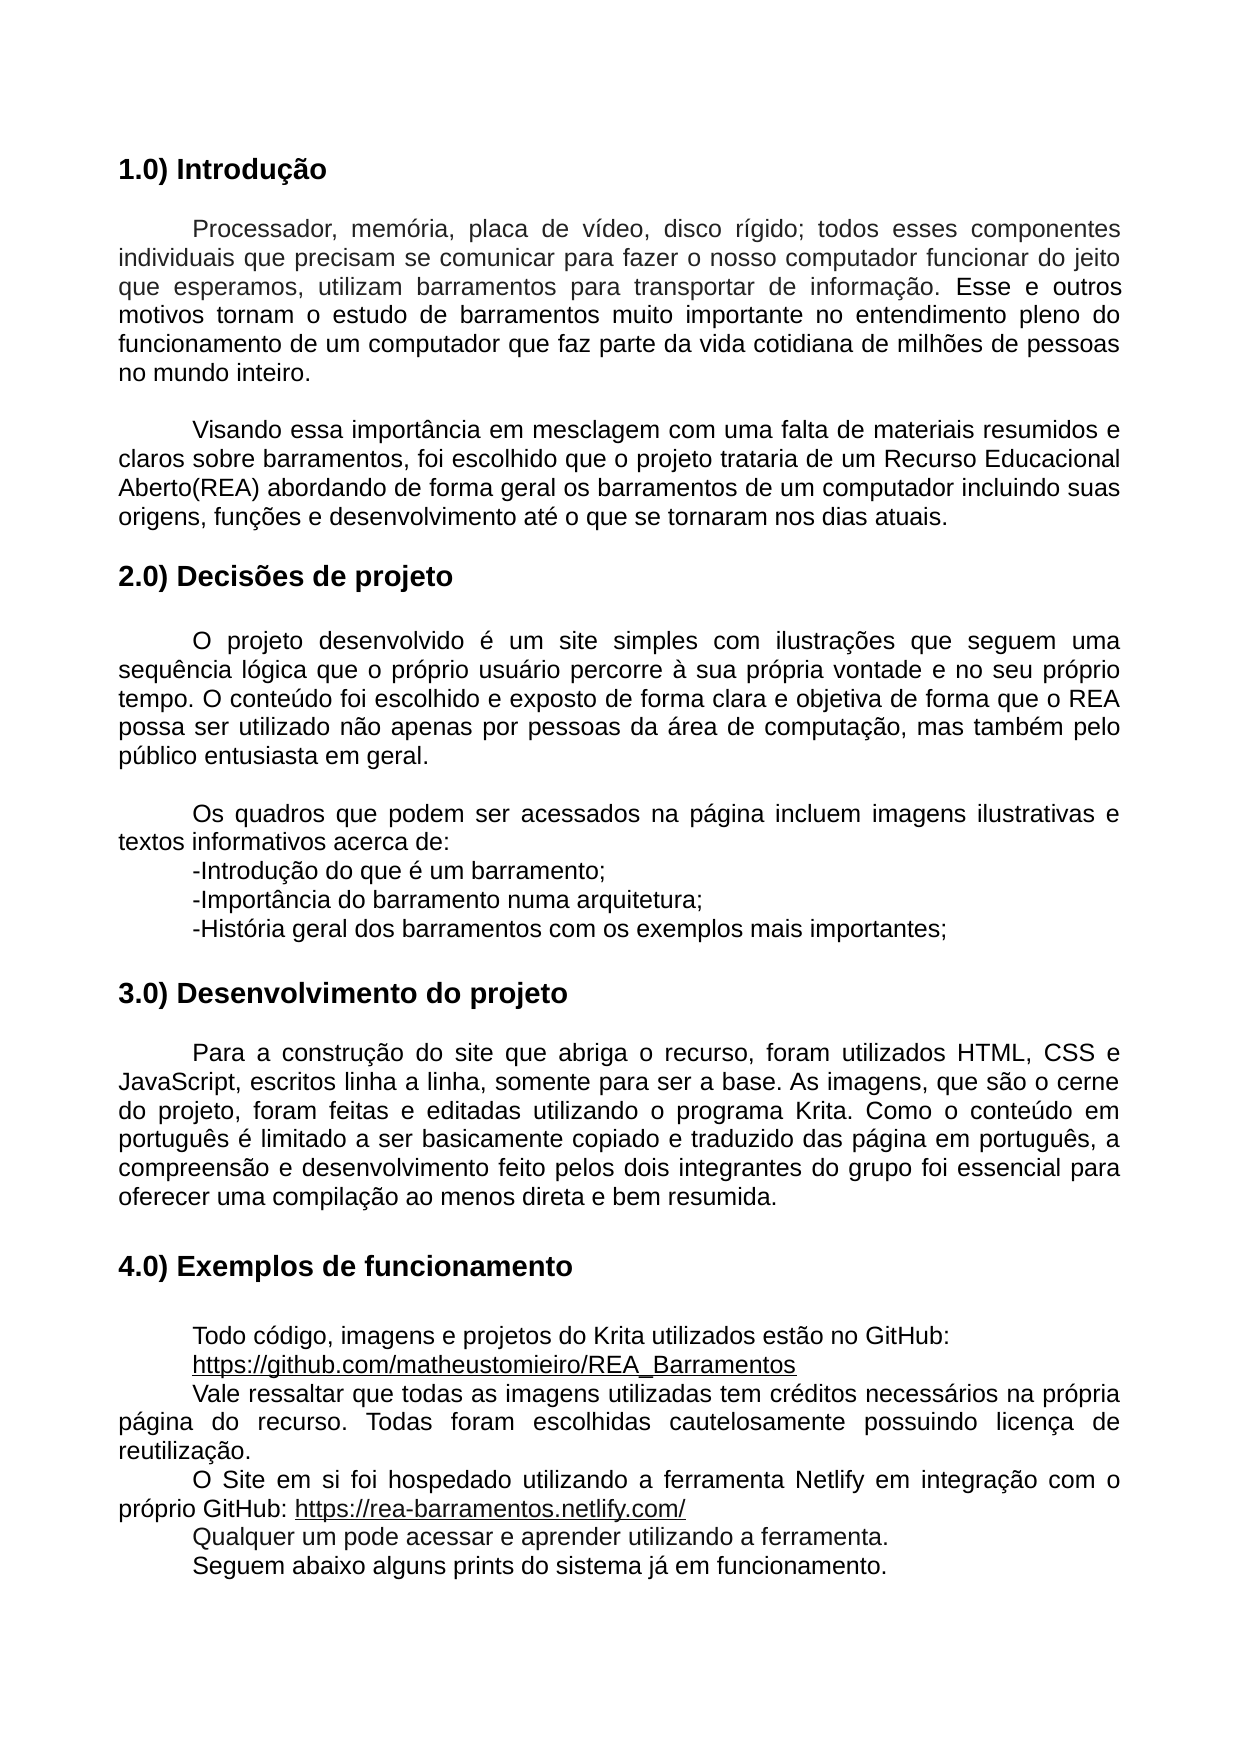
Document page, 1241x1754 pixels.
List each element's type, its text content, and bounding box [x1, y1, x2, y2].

text 4.0) Exemplos de funcionamento [118, 1249, 1122, 1283]
text Processador, memória, placa de vídeo, disco rígido; todos esses componentes individuais que precisam se comunicar para fazer o nosso computador funcionar do jeito que esperamos, utilizam barramentos para transportar de informação. Esse e outros motivos tornam o estudo de barramentos muito importante no entendimento pleno do funcionamento de um computador que faz parte da vida cotidiana de milhões de pessoas no mundo inteiro. [118, 214, 1122, 386]
text -Introdução do que é um barramento; [118, 856, 1122, 885]
text 1.0) Introdução [118, 152, 1122, 185]
text 3.0) Desenvolvimento do projeto [118, 976, 1122, 1009]
text -História geral dos barramentos com os exemplos mais importantes; [118, 913, 1122, 942]
text Vale ressaltar que todas as imagens utilizadas tem créditos necessários na própria página do recurso. Todas foram escolhidas cautelosamente possuindo licença de reutilização. [118, 1378, 1122, 1465]
text 2.0) Decisões de projeto [118, 559, 1122, 592]
text Qualquer um pode acessar e aprender utilizando a ferramenta. [118, 1522, 1122, 1551]
text Visando essa importância em mesclagem com uma falta de materiais resumidos e claros sobre barramentos, foi escolhido que o projeto trataria de um Recurso Educacional Aberto(REA) abordando de forma geral os barramentos de um computador incluindo suas origens, funções e desenvolvimento até o que se tornaram nos dias atuais. [118, 415, 1122, 530]
text O Site em si foi hospedado utilizando a ferramenta Netlify em integração com o próprio GitHub: https://rea-barramentos.netlify.com/ [118, 1465, 1122, 1522]
text Os quadros que podem ser acessados na página incluem imagens ilustrativas e textos informativos acerca de: [118, 798, 1122, 856]
text Seguem abaixo alguns prints do sistema já em funcionamento. [118, 1551, 1122, 1580]
text -Importância do barramento numa arquitetura; [118, 885, 1122, 913]
text https://github.com/matheustomieiro/REA_Barramentos [118, 1350, 1122, 1378]
text Todo código, imagens e projetos do Krita utilizados estão no GitHub: [118, 1321, 1122, 1350]
text Para a construção do site que abriga o recurso, foram utilizados HTML, CSS e JavaScript, escritos linha a linha, somente para ser a base. As imagens, que são o cerne do projeto, foram feitas e editadas utilizando o programa Krita. Como o conteúdo em português é limitado a ser basicamente copiado e traduzido das página em português, a compreensão e desenvolvimento feito pelos dois integrantes do grupo foi essencial para oferecer uma compilação ao menos direta e bem resumida. [118, 1038, 1122, 1211]
text O projeto desenvolvido é um site simples com ilustrações que seguem uma sequência lógica que o próprio usuário percorre à sua própria vontade e no seu próprio tempo. O conteúdo foi escolhido e exposto de forma clara e objetiva de forma que o REA possa ser utilizado não apenas por pessoas da área de computação, mas também pelo público entusiasta em geral. [118, 626, 1122, 770]
